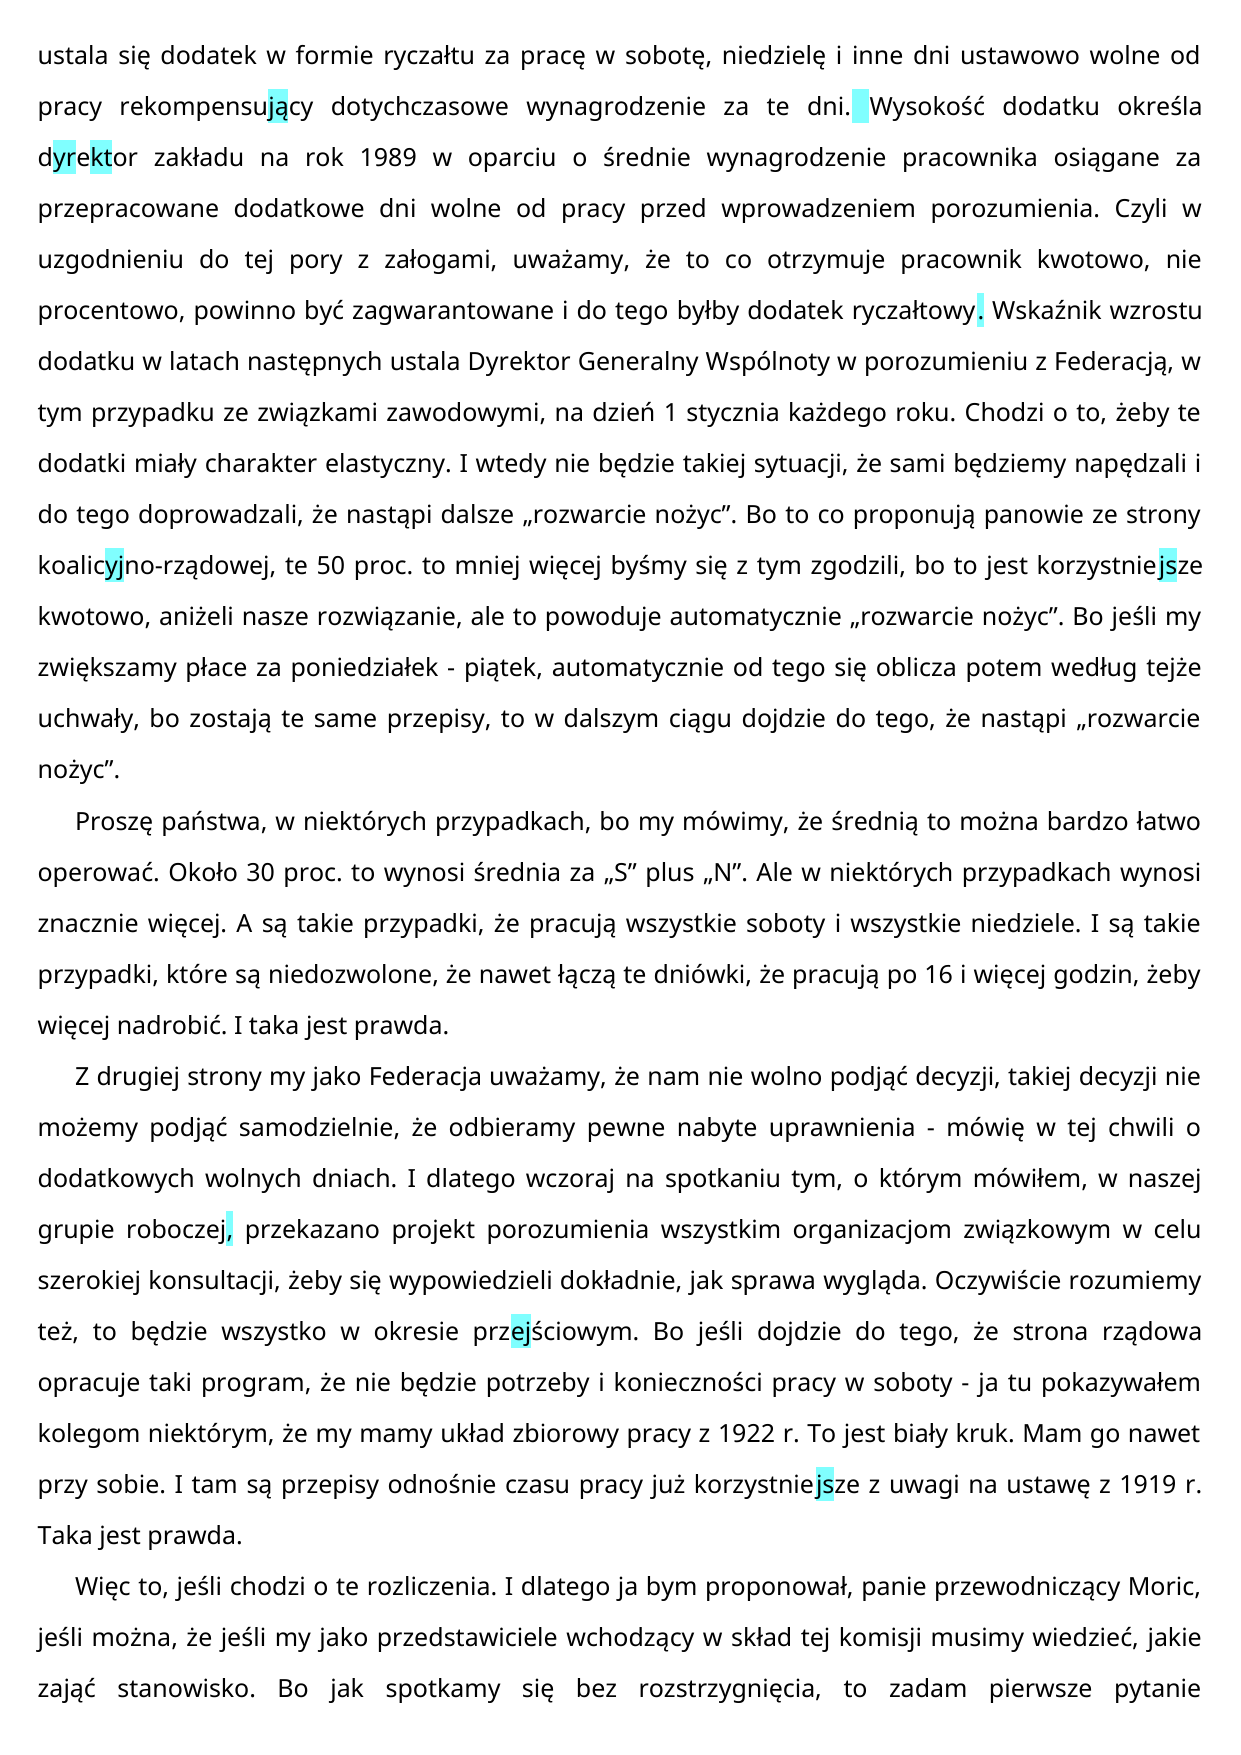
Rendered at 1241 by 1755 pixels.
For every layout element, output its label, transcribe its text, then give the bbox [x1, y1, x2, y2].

text ustala się dodatek w formie ryczałtu za pracę w sobotę, niedzielę i inne dni ustawowo wolne od pracy rekompensujący dotychczasowe wynagrodzenie za te dni. Wysokość dodatku określa dyrektor zakładu na rok 1989 w oparciu o średnie wynagrodzenie pracownika osiągane za przepracowane dodatkowe dni wolne od pracy przed wprowadzeniem porozumienia. Czyli w uzgodnieniu do tej pory z załogami, uważamy, że to co otrzymuje pracownik kwotowo, nie procentowo, powinno być zagwarantowane i do tego byłby dodatek ryczałtowy. Wskaźnik wzrostu dodatku w latach następnych ustala Dyrektor Generalny Wspólnoty w porozumieniu z Federacją, w tym przypadku ze związkami zawodowymi, na dzień 1 stycznia każdego roku. Chodzi o to, żeby te dodatki miały charakter elastyczny. I wtedy nie będzie takiej sytuacji, że sami będziemy napędzali i do tego doprowadzali, że nastąpi dalsze „rozwarcie nożyc”. Bo to co proponują panowie ze strony koalicyjno-rządowej, te 50 proc. to mniej więcej byśmy się z tym zgodzili, bo to jest korzystniejsze kwotowo, aniżeli nasze rozwiązanie, ale to powoduje automatycznie „rozwarcie nożyc”. Bo jeśli my zwiększamy płace za poniedziałek - piątek, automatycznie od tego się oblicza potem według tejże uchwały, bo zostają te same przepisy, to w dalszym ciągu dojdzie do tego, że nastąpi „rozwarcie nożyc”. [37, 37, 1203, 786]
text Proszę państwa, w niektórych przypadkach, bo my mówimy, że średnią to można bardzo łatwo operować. Około 30 proc. to wynosi średnia za „S” plus „N”. Ale w niektórych przypadkach wynosi znacznie więcej. A są takie przypadki, że pracują wszystkie soboty i wszystkie niedziele. I są takie przypadki, które są niedozwolone, że nawet łączą te dniówki, że pracują po 16 i więcej godzin, żeby więcej nadrobić. I taka jest prawda. [37, 803, 1203, 1041]
text Więc to, jeśli chodzi o te rozliczenia. I dlatego ja bym proponował, panie przewodniczący Moric, jeśli można, że jeśli my jako przedstawiciele wchodzący w skład tej komisji musimy wiedzieć, jakie zająć stanowisko. Bo jak spotkamy się bez rozstrzygnięcia, to zadam pierwsze pytanie [37, 1569, 1203, 1705]
text Z drugiej strony my jako Federacja uważamy, że nam nie wolno podjąć decyzji, takiej decyzji nie możemy podjąć samodzielnie, że odbieramy pewne nabyte uprawnienia - mówię w tej chwili o dodatkowych wolnych dniach. I dlatego wczoraj na spotkaniu tym, o którym mówiłem, w naszej grupie roboczej, przekazano projekt porozumienia wszystkim organizacjom związkowym w celu szerokiej konsultacji, żeby się wypowiedzieli dokładnie, jak sprawa wygląda. Oczywiście rozumiemy też, to będzie wszystko w okresie przejściowym. Bo jeśli dojdzie do tego, że strona rządowa opracuje taki program, że nie będzie potrzeby i konieczności pracy w soboty - ja tu pokazywałem kolegom niektórym, że my mamy układ zbiorowy pracy z 1922 r. To jest biały kruk. Mam go nawet przy sobie. I tam są przepisy odnośnie czasu pracy już korzystniejsze z uwagi na ustawę z 1919 r. Taka jest prawda. [37, 1058, 1203, 1552]
